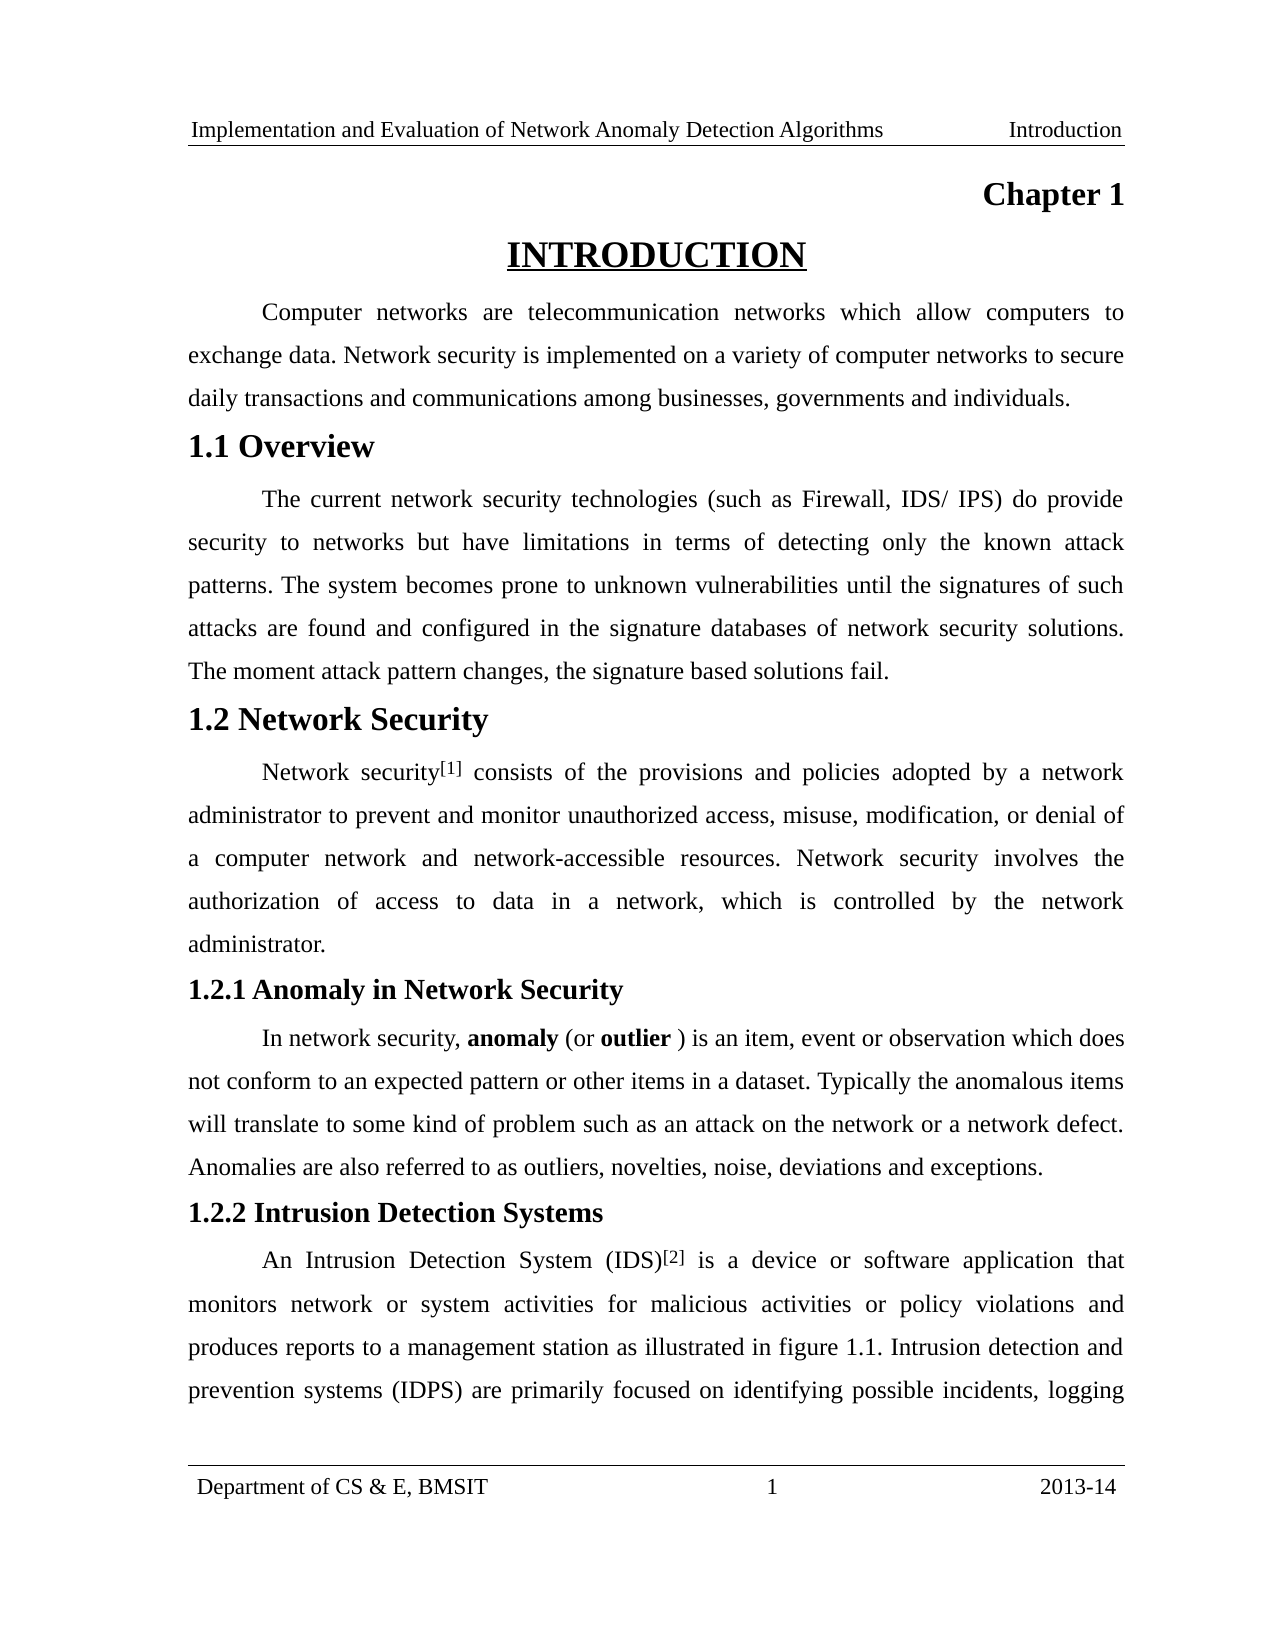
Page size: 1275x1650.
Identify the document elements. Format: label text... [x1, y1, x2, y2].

text The current network security technologies (such as Firewall, IDS/ IPS) do provide security to networks but have limitations in terms of detecting only the known attack patterns. The system becomes prone to unknown vulnerabilities until the signatures of such attacks are found and configured in the signature databases of network security solutions. The moment attack pattern changes, the signature based solutions fail. [188, 484, 1125, 685]
text Chapter 1 [188, 174, 1125, 213]
text Computer networks are telecommunication networks which allow computers to exchange data. Network security is implemented on a variety of computer networks to secure daily transactions and communications among businesses, governments and individuals. [188, 297, 1125, 412]
title INTRODUCTION [188, 232, 1125, 275]
text Network security[1] consists of the provisions and policies adopted by a network administrator to prevent and monitor unauthorized access, misuse, modification, or denial of a computer network and network-accessible resources. Network security involves the authorization of access to data in a network, which is controlled by the network administrator. [188, 757, 1125, 958]
subtitle 1.2.1 Anomaly in Network Security [188, 972, 1125, 1006]
text In network security, anomaly (or outlier ) is an item, event or observation which does not conform to an expected pattern or other items in a dataset. Typically the anomalous items will translate to some kind of problem such as an attack on the network or a network defect. Anomalies are also referred to as outliers, novelties, noise, deviations and exceptions. [188, 1023, 1125, 1181]
text An Intrusion Detection System (IDS)[2] is a device or software application that monitors network or system activities for malicious activities or policy violations and produces reports to a management station as illustrated in figure 1.1. Intrusion detection and prevention systems (IDPS) are primarily focused on identifying possible incidents, logging [188, 1246, 1125, 1404]
subtitle 1.1 Overview [188, 426, 1125, 464]
subtitle 1.2 Network Security [188, 699, 1125, 738]
subtitle 1.2.2 Intrusion Detection Systems [188, 1195, 1125, 1229]
